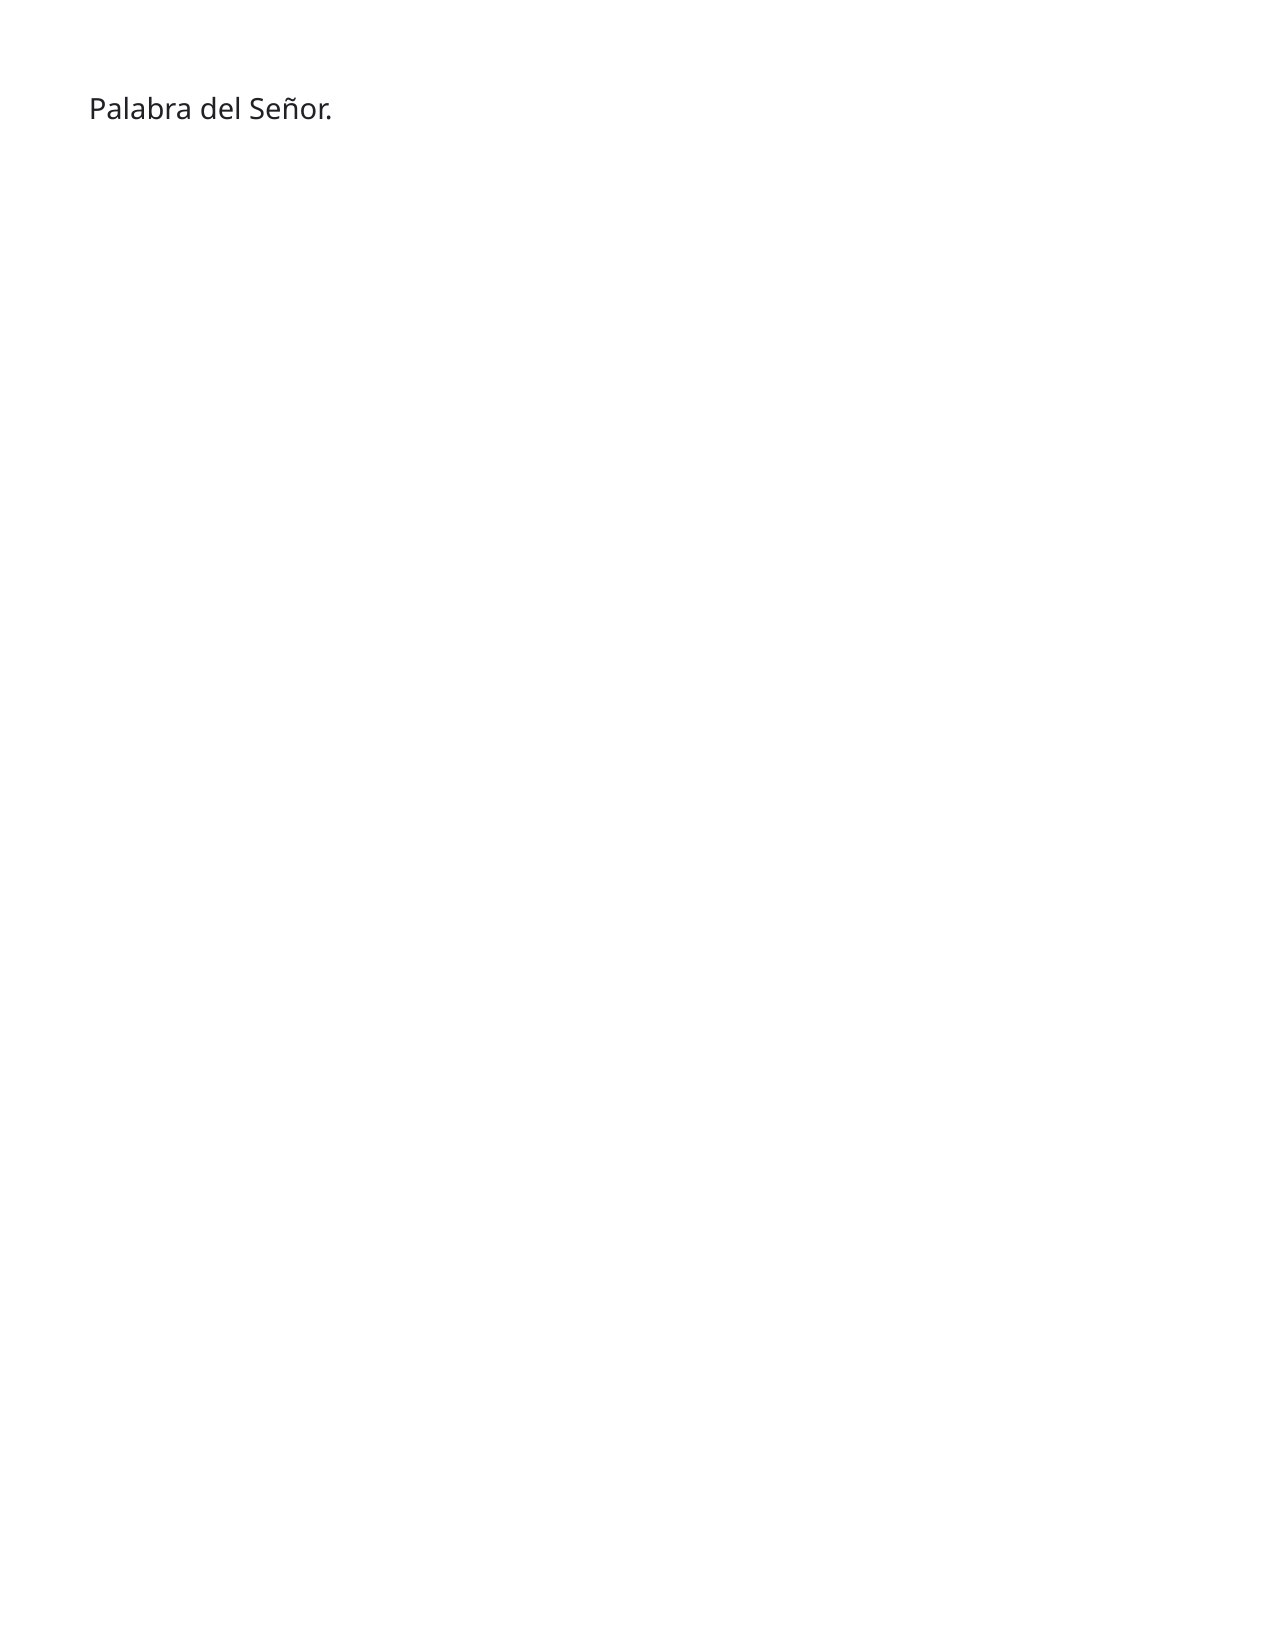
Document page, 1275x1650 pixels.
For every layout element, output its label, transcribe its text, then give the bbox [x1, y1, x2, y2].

text Palabra del Señor. [88, 88, 1186, 128]
